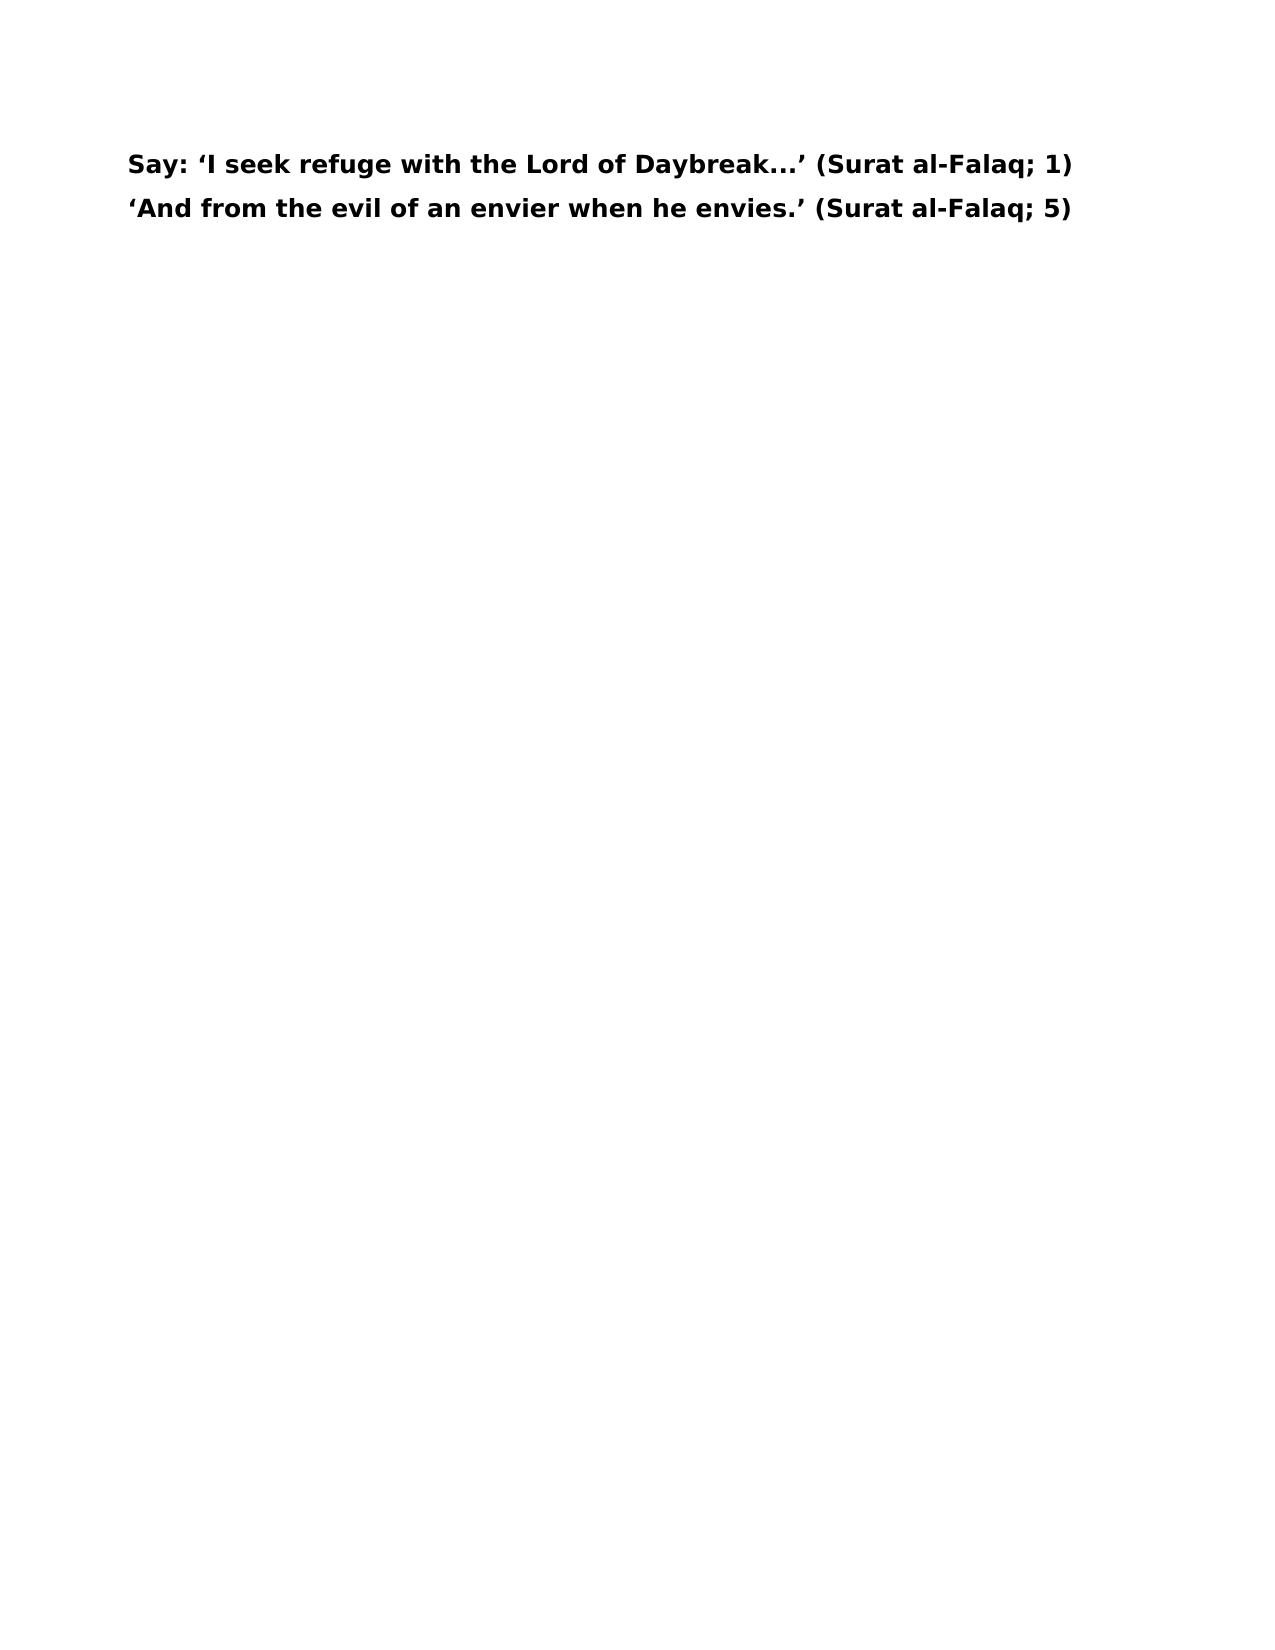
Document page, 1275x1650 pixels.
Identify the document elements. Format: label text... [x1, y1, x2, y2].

text Say: ‘I seek refuge with the Lord of Daybreak...’ (Surat al-Falaq; 1) [127, 150, 1177, 179]
text ‘And from the evil of an envier when he envies.’ (Surat al-Falaq; 5) [127, 194, 1177, 224]
